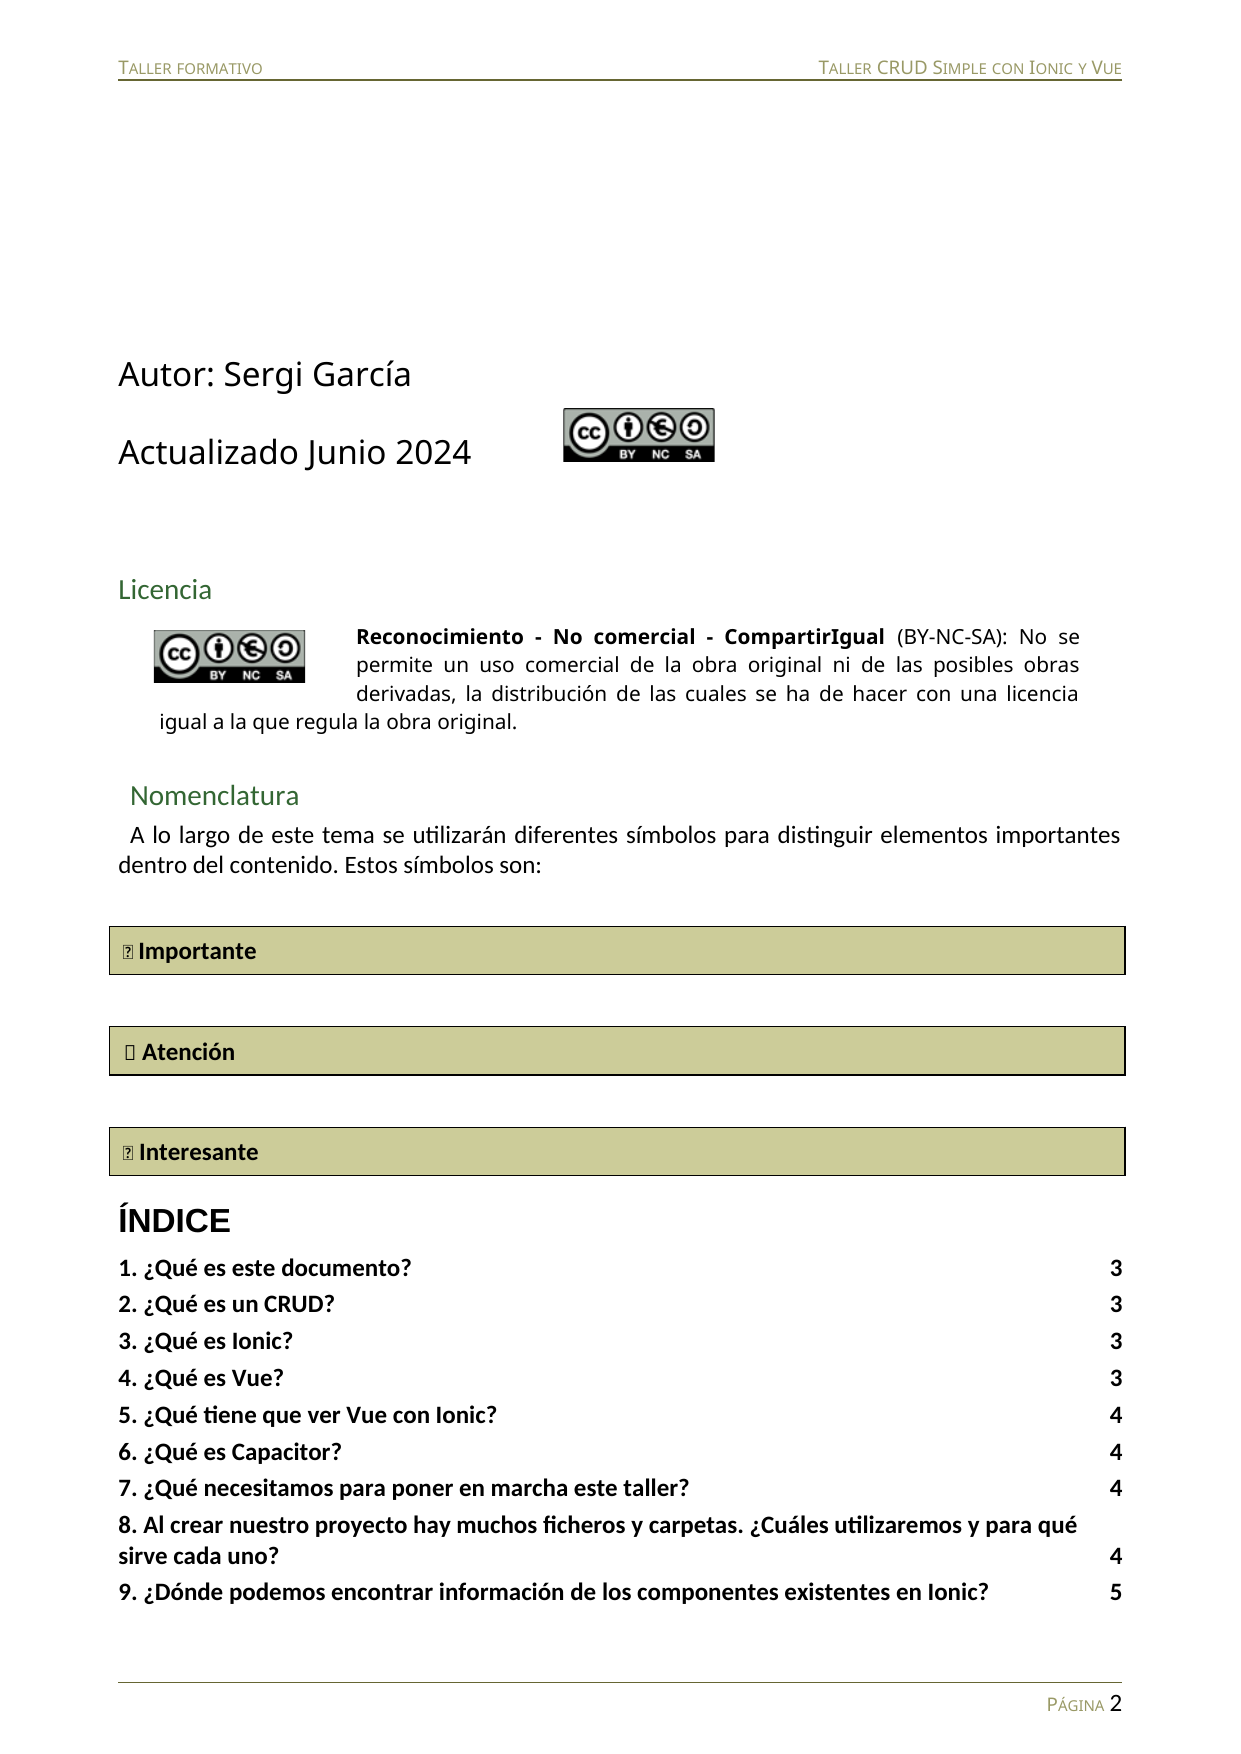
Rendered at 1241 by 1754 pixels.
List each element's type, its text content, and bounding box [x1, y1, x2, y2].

text Actualizado Junio 2024 [118, 428, 1122, 474]
text Nomenclatura [118, 777, 1122, 812]
text 1. ¿Qué es este documento? 3 [118, 1252, 1122, 1282]
picture [563, 408, 715, 462]
text A lo largo de este tema se utilizarán diferentes símbolos para distinguir elementos importantes dentro del contenido. Estos símbolos son: [118, 819, 1122, 880]
text 7. ¿Qué necesitamos para poner en marcha este taller? 4 [118, 1472, 1122, 1503]
text 9. ¿Dónde podemos encontrar información de los componentes existentes en Ionic? 5 [118, 1577, 1122, 1607]
text 💬 Interesante [110, 1128, 1124, 1175]
text 📖 Importante [110, 927, 1124, 974]
text 2. ¿Qué es un CRUD? 3 [118, 1289, 1122, 1319]
text 4. ¿Qué es Vue? 3 [118, 1362, 1122, 1393]
text ÍNDICE [118, 1201, 1122, 1239]
text 3. ¿Qué es Ionic? 3 [118, 1325, 1122, 1356]
text Autor: Sergi García [118, 351, 1122, 396]
text Licencia [118, 571, 1122, 607]
picture [153, 630, 306, 683]
text 5. ¿Qué tiene que ver Vue con Ionic? 4 [118, 1399, 1122, 1429]
text 8. Al crear nuestro proyecto hay muchos ficheros y carpetas. ¿Cuáles utilizaremos y para qué sirve cada uno? 4 [118, 1509, 1122, 1570]
text ❕ Atención [110, 1027, 1124, 1074]
text Reconocimiento - No comercial - CompartirIgual (BY-NC-SA): No se permite un uso comercial de la obra original ni de las posibles obras derivadas, la distribución de las cuales se ha de hacer con una licencia igual a la que regula la obra original. [159, 622, 1080, 736]
text 6. ¿Qué es Capacitor? 4 [118, 1436, 1122, 1466]
